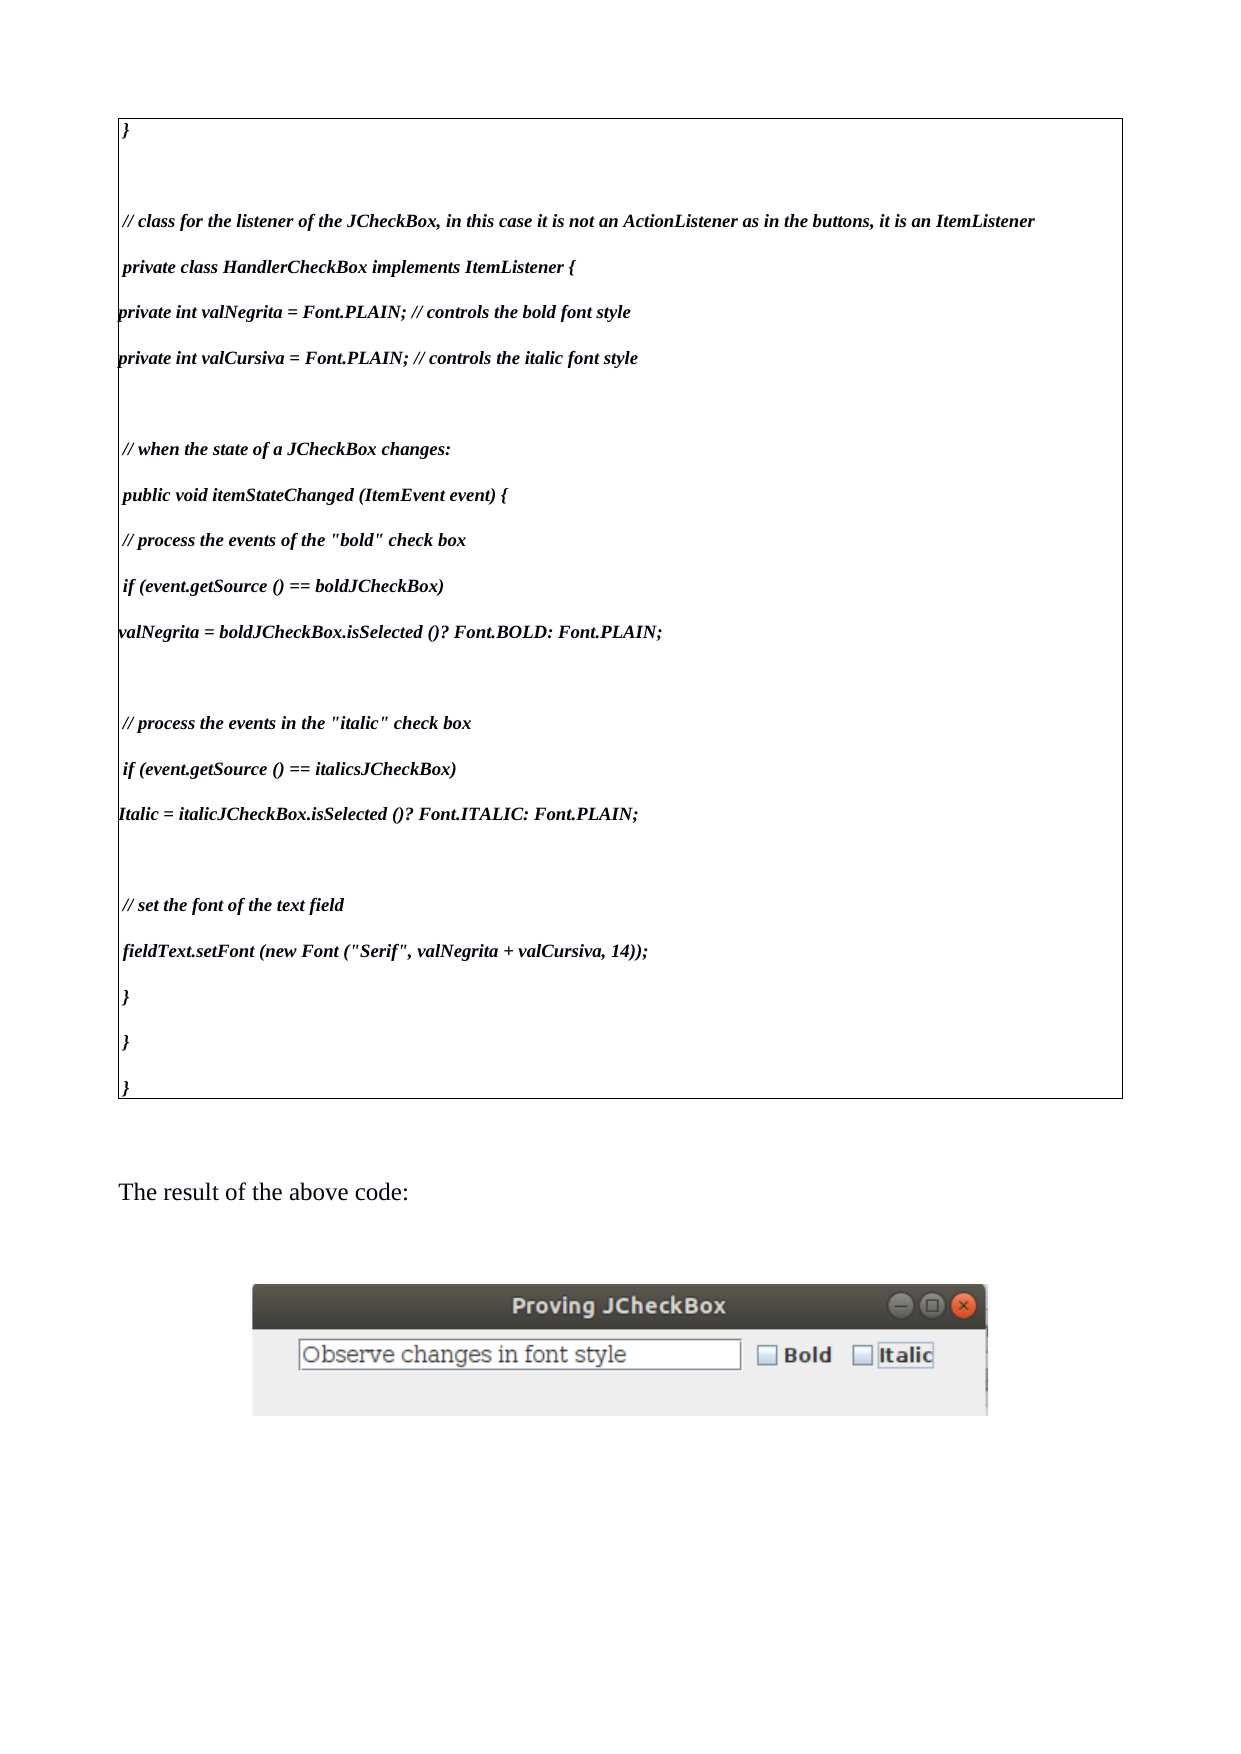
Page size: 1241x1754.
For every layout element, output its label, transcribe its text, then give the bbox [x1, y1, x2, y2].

text } [119, 1076, 1122, 1098]
text valNegrita = boldJCheckBox.isSelected ()? Font.BOLD: Font.PLAIN; [119, 620, 1122, 642]
text private int valCursiva = Font.PLAIN; // controls the italic font style [119, 346, 1122, 368]
text The result of the above code: [118, 1177, 1122, 1206]
text if (event.getSource () == boldJCheckBox) [119, 574, 1122, 596]
text } [119, 985, 1122, 1007]
text fieldText.setFont (new Font ("Serif", valNegrita + valCursiva, 14)); [119, 939, 1122, 961]
text private int valNegrita = Font.PLAIN; // controls the bold font style [119, 301, 1122, 323]
text public void itemStateChanged (ItemEvent event) { [119, 483, 1122, 505]
text // set the font of the text field [119, 894, 1122, 916]
text private class HandlerCheckBox implements ItemListener { [119, 255, 1122, 277]
text Italic = italicJCheckBox.isSelected ()? Font.ITALIC: Font.PLAIN; [119, 802, 1122, 824]
picture [252, 1284, 989, 1416]
text // process the events of the "bold" check box [119, 529, 1122, 551]
text } [119, 1031, 1122, 1053]
text if (event.getSource () == italicsJCheckBox) [119, 757, 1122, 779]
text } [119, 119, 1122, 140]
text // when the state of a JCheckBox changes: [119, 437, 1122, 459]
text // class for the listener of the JCheckBox, in this case it is not an ActionListener as in the buttons, it is an ItemListener [119, 209, 1122, 231]
text // process the events in the "italic" check box [119, 711, 1122, 733]
